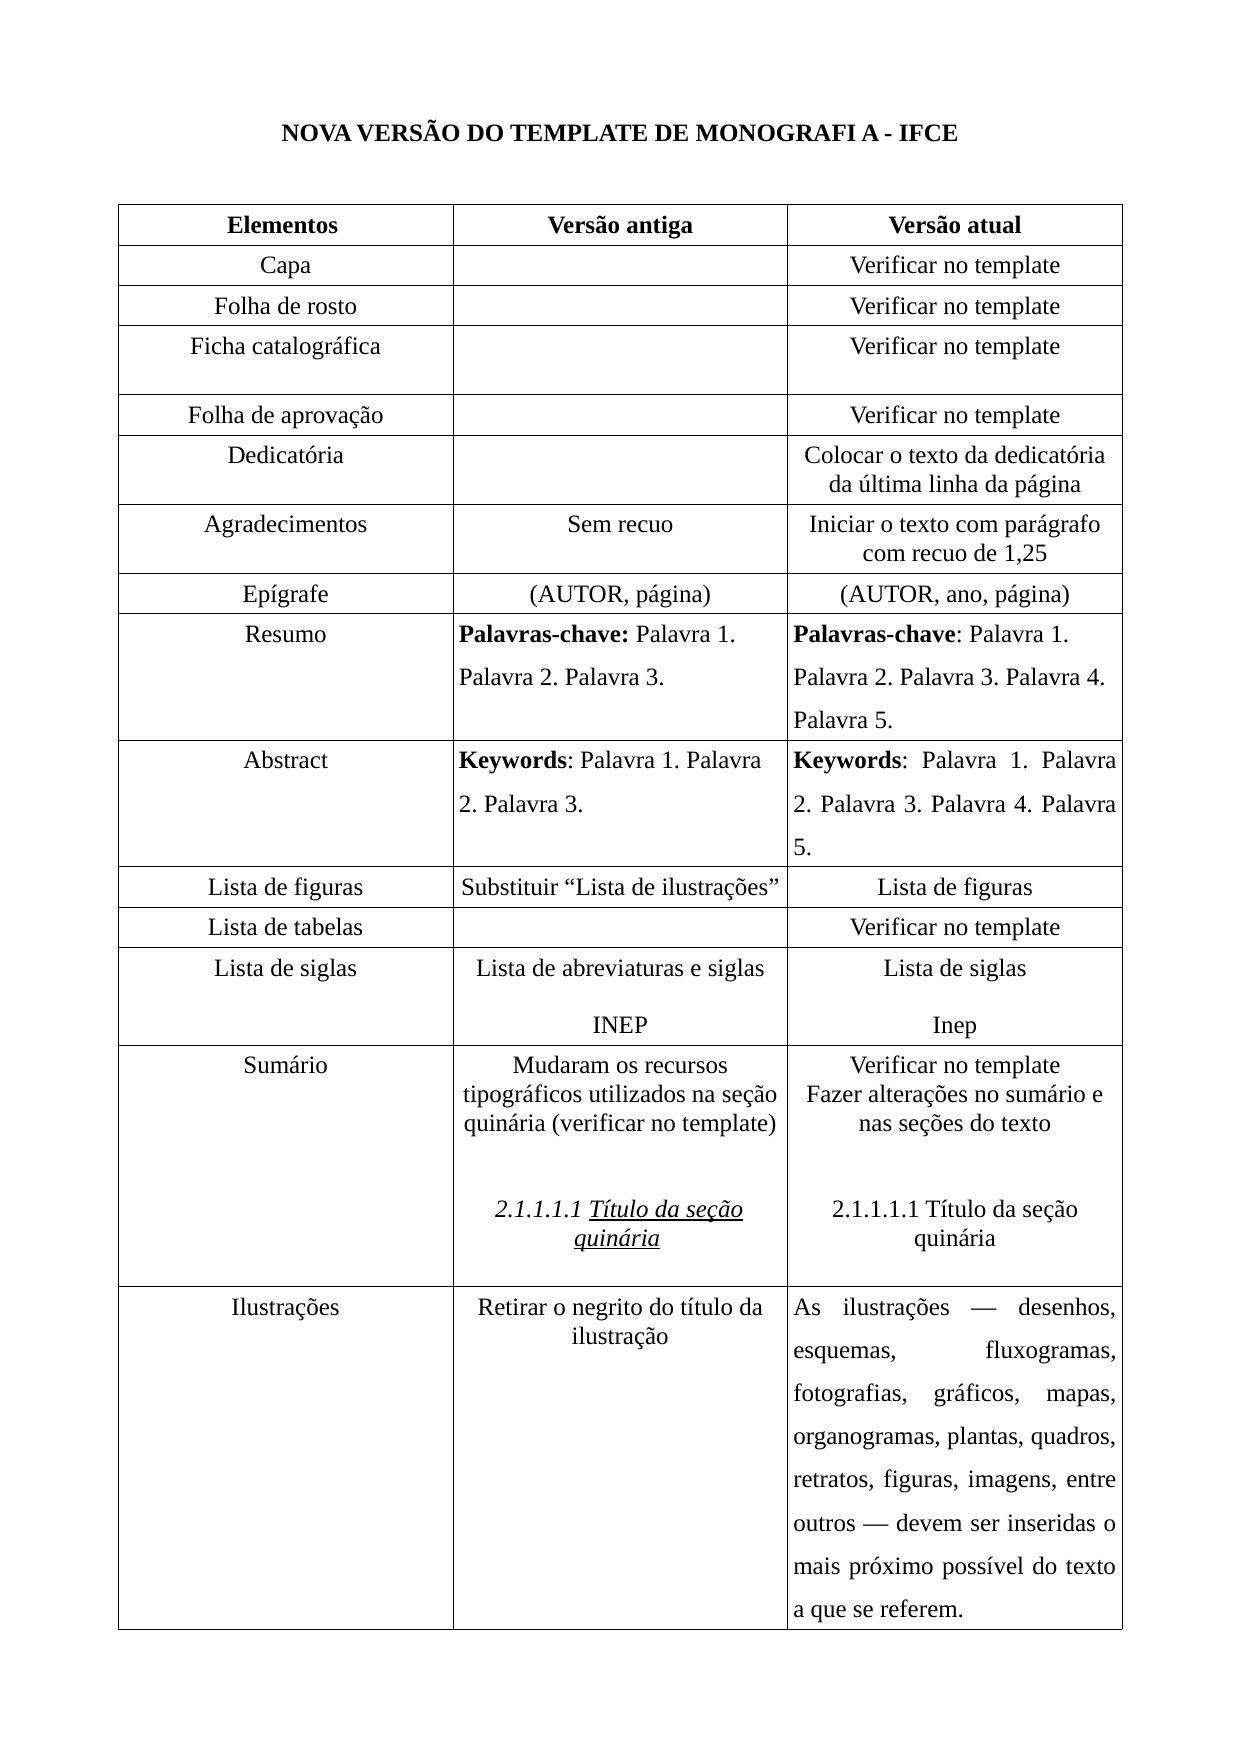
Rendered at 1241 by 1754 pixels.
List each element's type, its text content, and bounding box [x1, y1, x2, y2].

table_header Versão atual [788, 205, 1122, 245]
table_cell Retirar o negrito do título da ilustração [454, 1287, 787, 1628]
table_header Elementos [119, 205, 453, 245]
table_cell (AUTOR, ano, página) [788, 574, 1122, 613]
table_cell [454, 908, 787, 947]
table_cell Sumário [119, 1046, 453, 1286]
table_cell Lista de figuras [119, 867, 453, 907]
table_cell Palavras-chave: Palavra 1. Palavra 2. Palavra 3. Palavra 4. Palavra 5. [788, 614, 1122, 740]
table_cell Colocar o texto da dedicatória da última linha da página [788, 436, 1122, 504]
table_cell Lista de siglas [119, 948, 453, 1045]
table_cell Keywords: Palavra 1. Palavra 2. Palavra 3. Palavra 4. Palavra 5. [788, 741, 1122, 866]
table_cell Iniciar o texto com parágrafo com recuo de 1,25 [788, 505, 1122, 573]
table_cell Palavras-chave: Palavra 1. Palavra 2. Palavra 3. [454, 614, 787, 740]
table_cell Ficha catalográfica [119, 326, 453, 394]
text NOVA VERSÃO DO TEMPLATE DE MONOGRAFI A - IFCE [118, 118, 1122, 147]
table_cell [454, 436, 787, 504]
table_cell Abstract [119, 741, 453, 866]
table_cell Sem recuo [454, 505, 787, 573]
table_cell Keywords: Palavra 1. Palavra 2. Palavra 3. [454, 741, 787, 866]
table_header Versão antiga [454, 205, 787, 245]
table_cell Agradecimentos [119, 505, 453, 573]
table_cell Folha de rosto [119, 286, 453, 325]
table_cell Dedicatória [119, 436, 453, 504]
table_cell Verificar no template [788, 246, 1122, 285]
table_cell Verificar no template Fazer alterações no sumário e nas seções do texto 2.1.1.1.1 Título da seção quinária [788, 1046, 1122, 1286]
table_cell Folha de aprovação [119, 395, 453, 435]
table_cell Verificar no template [788, 326, 1122, 394]
table_cell Mudaram os recursos tipográficos utilizados na seção quinária (verificar no template) 2.1.1.1.1 Título da seção quinária [454, 1046, 787, 1286]
table_cell Substituir “Lista de ilustrações” [454, 867, 787, 907]
table_cell [454, 286, 787, 325]
table_cell [454, 246, 787, 285]
table_cell Ilustrações [119, 1287, 453, 1628]
table_cell Verificar no template [788, 395, 1122, 435]
table_cell Verificar no template [788, 908, 1122, 947]
table_cell Capa [119, 246, 453, 285]
table_cell Lista de figuras [788, 867, 1122, 907]
table_cell Resumo [119, 614, 453, 740]
table_cell Epígrafe [119, 574, 453, 613]
table_cell (AUTOR, página) [454, 574, 787, 613]
table_cell Lista de siglas Inep [788, 948, 1122, 1045]
table_cell [454, 326, 787, 394]
table_cell Lista de tabelas [119, 908, 453, 947]
table_cell [454, 395, 787, 435]
table_cell Lista de abreviaturas e siglas INEP [454, 948, 787, 1045]
table_cell Verificar no template [788, 286, 1122, 325]
table_cell As ilustrações — desenhos, esquemas, fluxogramas, fotografias, gráficos, mapas, organogramas, plantas, quadros, retratos, figuras, imagens, entre outros — devem ser inseridas o mais próximo possível do texto a que se referem. [788, 1287, 1122, 1628]
